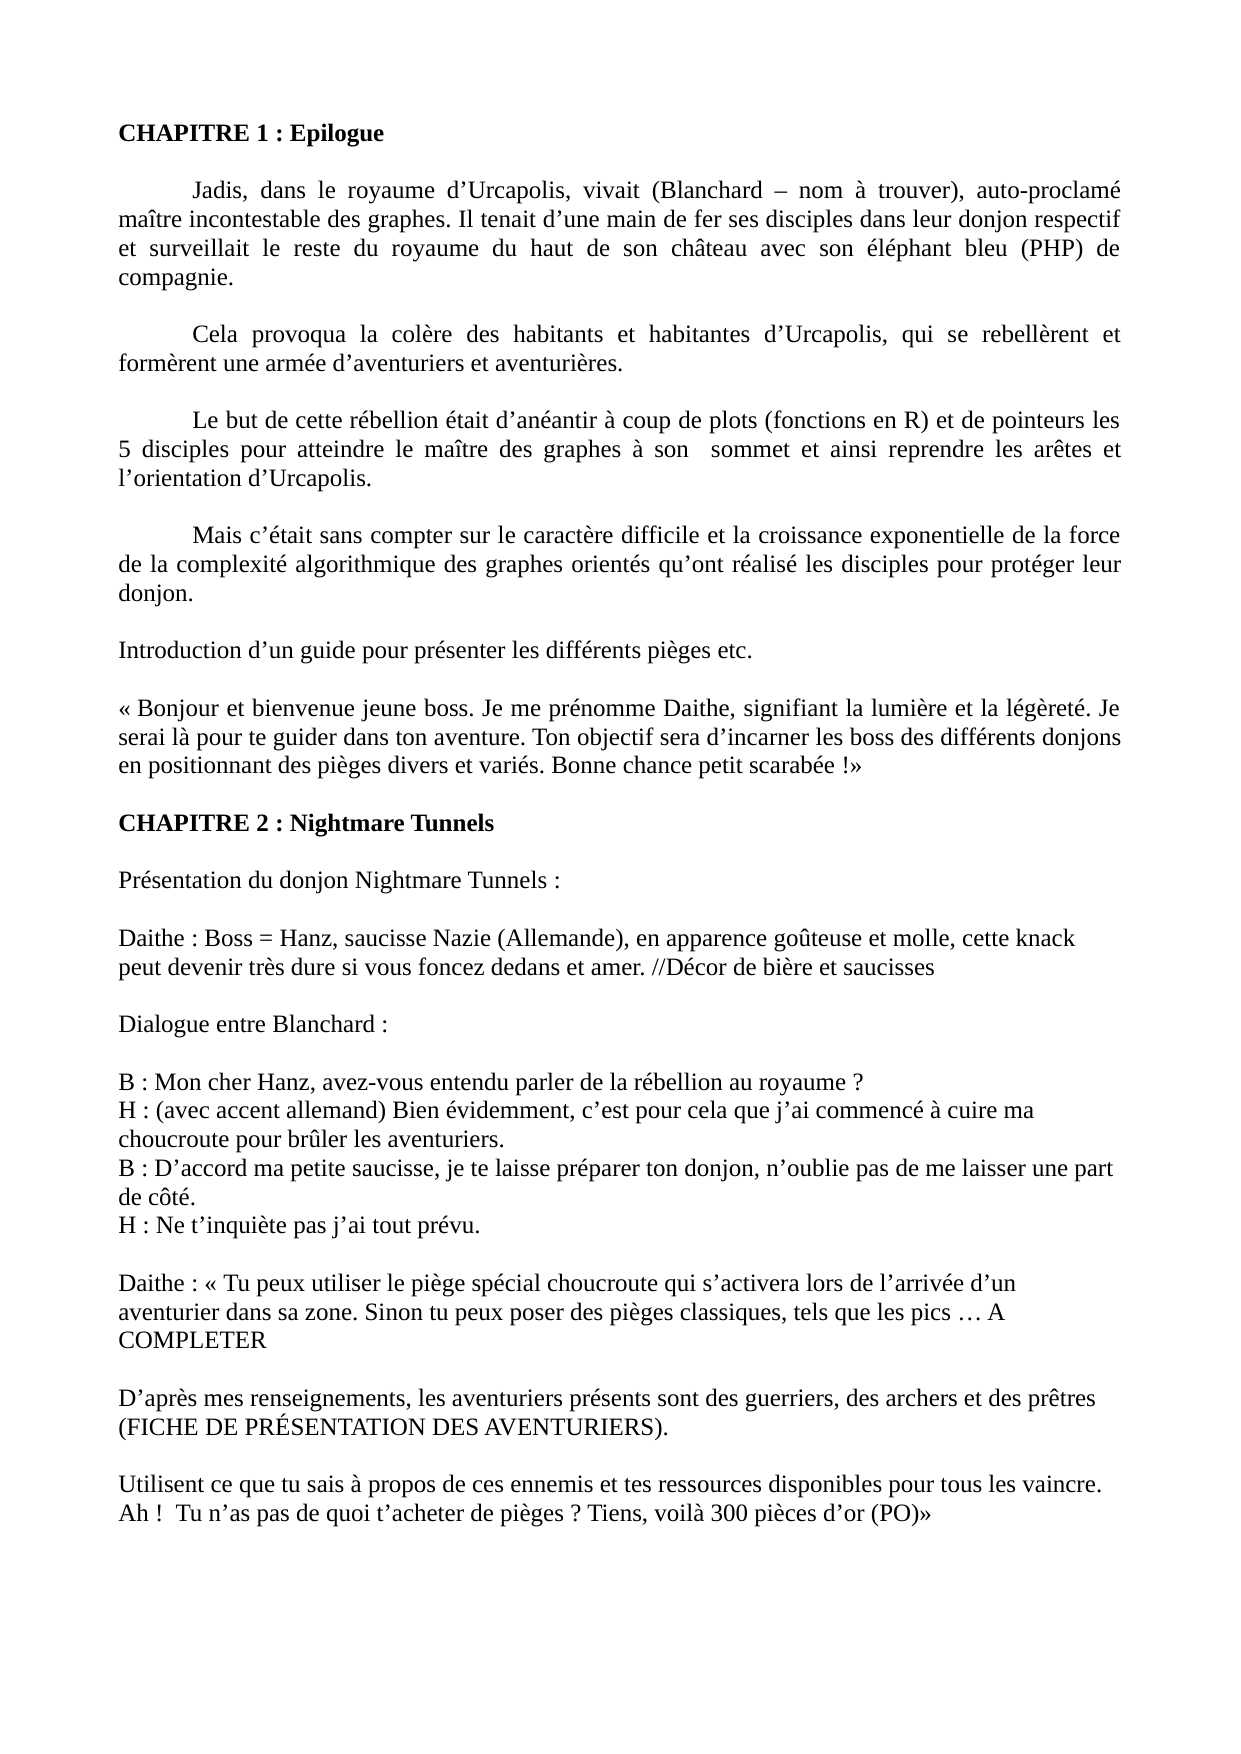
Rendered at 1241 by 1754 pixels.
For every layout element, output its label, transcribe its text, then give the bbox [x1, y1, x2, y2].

text Daithe : Boss = Hanz, saucisse Nazie (Allemande), en apparence goûteuse et molle, cette knack peut devenir très dure si vous foncez dedans et amer. //Décor de bière et saucisses [118, 923, 1122, 981]
text Le but de cette rébellion était d’anéantir à coup de plots (fonctions en R) et de pointeurs les 5 disciples pour atteindre le maître des graphes à son sommet et ainsi reprendre les arêtes et l’orientation d’Urcapolis. [118, 406, 1122, 492]
text B : D’accord ma petite saucisse, je te laisse préparer ton donjon, n’oublie pas de me laisser une part de côté. [118, 1153, 1122, 1211]
text Cela provoqua la colère des habitants et habitantes d’Urcapolis, qui se rebellèrent et formèrent une armée d’aventuriers et aventurières. [118, 319, 1122, 377]
text « Bonjour et bienvenue jeune boss. Je me prénomme Daithe, signifiant la lumière et la légèreté. Je serai là pour te guider dans ton aventure. Ton objectif sera d’incarner les boss des différents donjons en positionnant des pièges divers et variés. Bonne chance petit scarabée !» [118, 693, 1122, 779]
text Jadis, dans le royaume d’Urcapolis, vivait (Blanchard – nom à trouver), auto-proclamé maître incontestable des graphes. Il tenait d’une main de fer ses disciples dans leur donjon respectif et surveillait le reste du royaume du haut de son château avec son éléphant bleu (PHP) de compagnie. [118, 176, 1122, 291]
text Dialogue entre Blanchard : [118, 1009, 1122, 1038]
text CHAPITRE 1 : Epilogue [118, 118, 1122, 147]
text Mais c’était sans compter sur le caractère difficile et la croissance exponentielle de la force de la complexité algorithmique des graphes orientés qu’ont réalisé les disciples pour protéger leur donjon. [118, 521, 1122, 607]
text D’après mes renseignements, les aventuriers présents sont des guerriers, des archers et des prêtres (FICHE DE PRÉSENTATION DES AVENTURIERS). [118, 1383, 1122, 1441]
text H : Ne t’inquiète pas j’ai tout prévu. [118, 1211, 1122, 1239]
text B : Mon cher Hanz, avez-vous entendu parler de la rébellion au royaume ? [118, 1067, 1122, 1096]
text H : (avec accent allemand) Bien évidemment, c’est pour cela que j’ai commencé à cuire ma choucroute pour brûler les aventuriers. [118, 1096, 1122, 1153]
text Présentation du donjon Nightmare Tunnels : [118, 866, 1122, 894]
text Daithe : « Tu peux utiliser le piège spécial choucroute qui s’activera lors de l’arrivée d’un aventurier dans sa zone. Sinon tu peux poser des pièges classiques, tels que les pics … A COMPLETER [118, 1268, 1122, 1354]
text Introduction d’un guide pour présenter les différents pièges etc. [118, 636, 1122, 664]
text CHAPITRE 2 : Nightmare Tunnels [118, 808, 1122, 837]
text Utilisent ce que tu sais à propos de ces ennemis et tes ressources disponibles pour tous les vaincre. Ah ! Tu n’as pas de quoi t’acheter de pièges ? Tiens, voilà 300 pièces d’or (PO)» [118, 1469, 1122, 1527]
